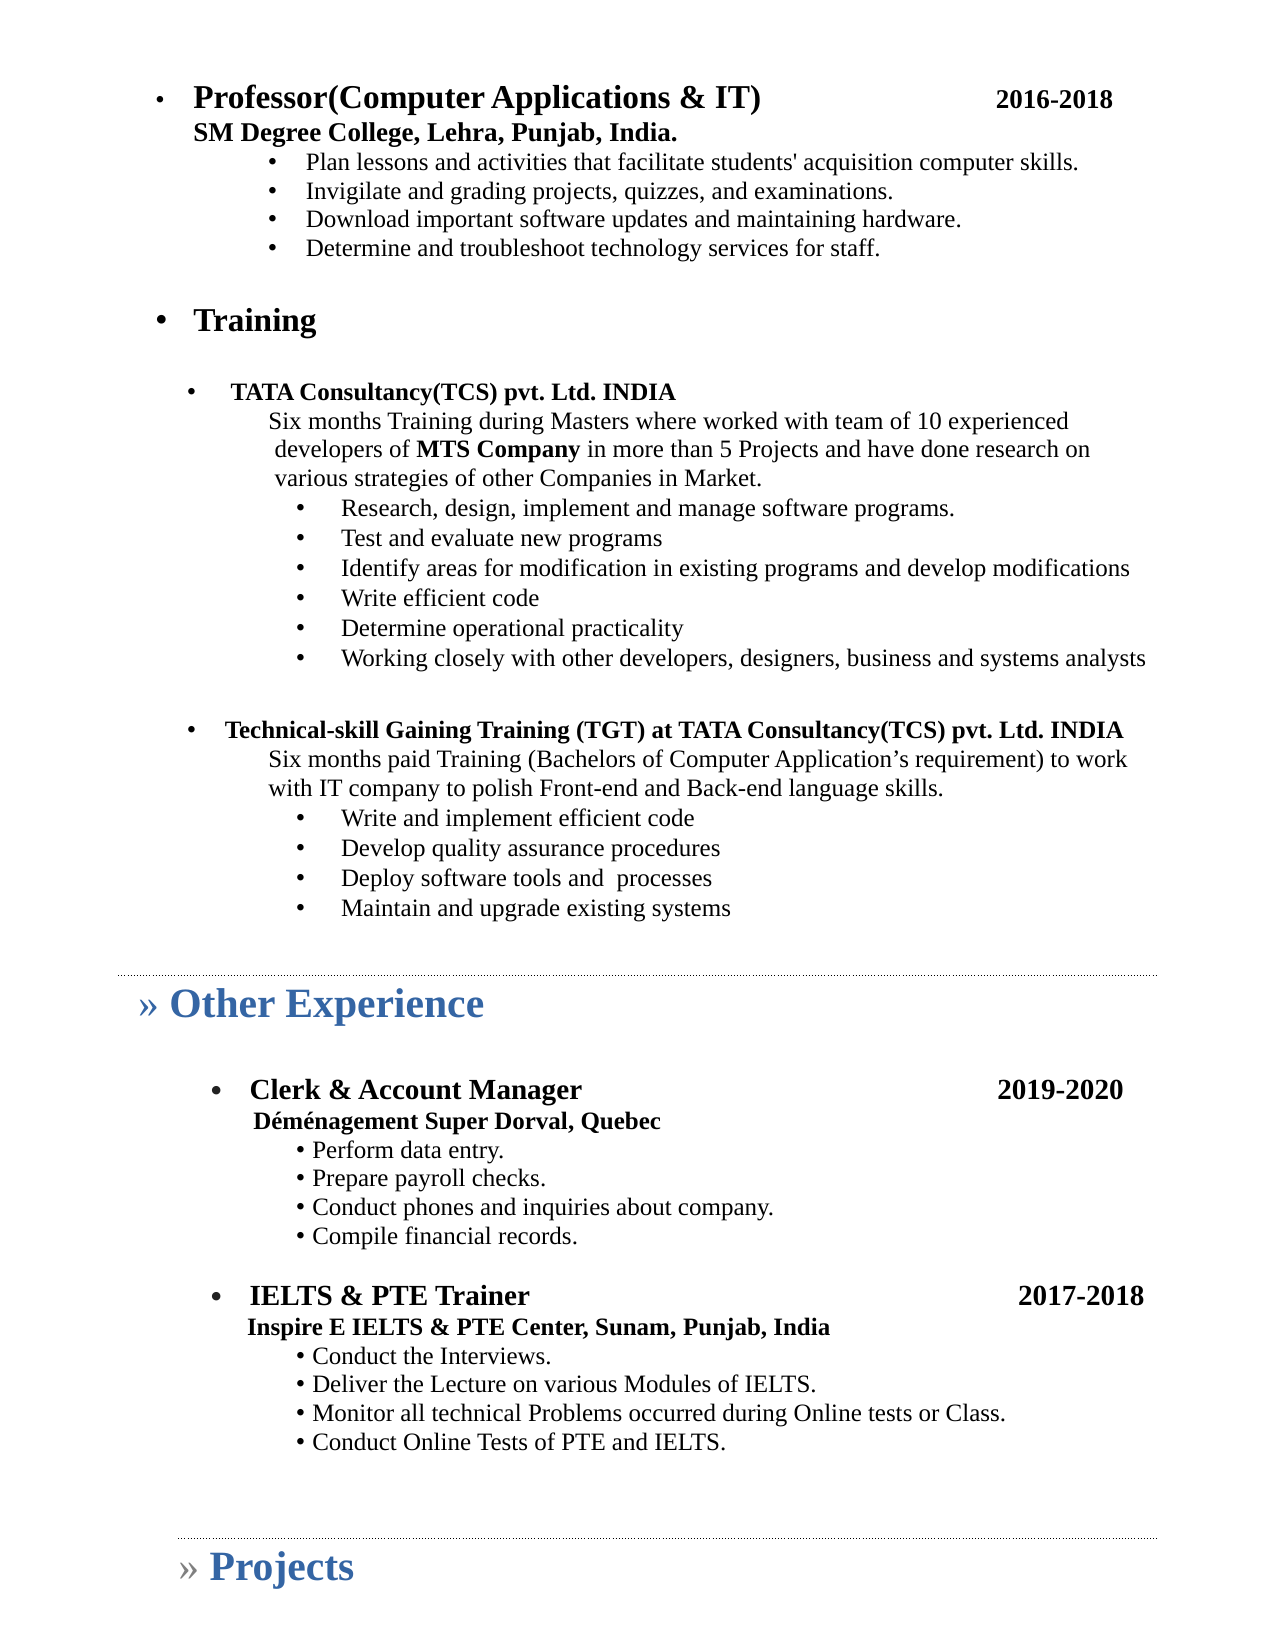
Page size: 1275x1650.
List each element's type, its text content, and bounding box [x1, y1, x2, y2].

list IELTS & PTE Trainer 2017-2018 [212, 1278, 1157, 1312]
list Research, design, implement and manage software programs. [193, 492, 1157, 522]
list Technical-skill Gaining Training (TGT) at TATA Consultancy(TCS) pvt. Ltd. INDIA [187, 715, 1157, 744]
list Maintain and upgrade existing systems [193, 892, 1157, 922]
list Prepare payroll checks. [296, 1163, 1157, 1192]
list Conduct Online Tests of PTE and IELTS. [296, 1427, 1157, 1456]
text Six months paid Training (Bachelors of Computer Application’s requirement) to work [118, 744, 1157, 773]
text developers of MTS Company in more than 5 Projects and have done research on [118, 434, 1157, 463]
list Conduct the Interviews. [296, 1341, 1157, 1369]
list Monitor all technical Problems occurred during Online tests or Class. [296, 1398, 1157, 1427]
list Perform data entry. [296, 1135, 1157, 1163]
text » Projects [178, 1538, 1157, 1589]
list Plan lessons and activities that facilitate students' acquisition computer skills. [268, 147, 1157, 176]
list Training [156, 300, 1157, 339]
text various strategies of other Companies in Market. [118, 463, 1157, 492]
text Six months Training during Masters where worked with team of 10 experienced [118, 406, 1157, 434]
list Determine and troubleshoot technology services for staff. [268, 233, 1157, 262]
list TATA Consultancy(TCS) pvt. Ltd. INDIA [187, 377, 1157, 406]
list Deliver the Lecture on various Modules of IELTS. [296, 1369, 1157, 1398]
text Inspire E IELTS & PTE Center, Sunam, Punjab, India [178, 1312, 1157, 1341]
list Write and implement efficient code [193, 802, 1157, 832]
list Working closely with other developers, designers, business and systems analysts [193, 642, 1157, 672]
list Download important software updates and maintaining hardware. [268, 204, 1157, 233]
list Test and evaluate new programs [193, 522, 1157, 552]
list Professor(Computer Applications & IT) 2016-2018 SM Degree College, Lehra, Punjab, India. [156, 77, 1157, 147]
text with IT company to polish Front-end and Back-end language skills. [118, 773, 1157, 802]
list Deploy software tools and processes [193, 862, 1157, 892]
text Déménagement Super Dorval, Quebec [178, 1106, 1157, 1135]
list Conduct phones and inquiries about company. [296, 1192, 1157, 1221]
list Invigilate and grading projects, quizzes, and examinations. [268, 176, 1157, 204]
list Clerk & Account Manager 2019-2020 [212, 1072, 1157, 1106]
list Identify areas for modification in existing programs and develop modifications [193, 552, 1157, 582]
list Write efficient code [193, 582, 1157, 612]
list Develop quality assurance procedures [193, 832, 1157, 862]
list Compile financial records. [296, 1221, 1157, 1250]
list Determine operational practicality [193, 612, 1157, 642]
text » Other Experience [118, 975, 1157, 1026]
